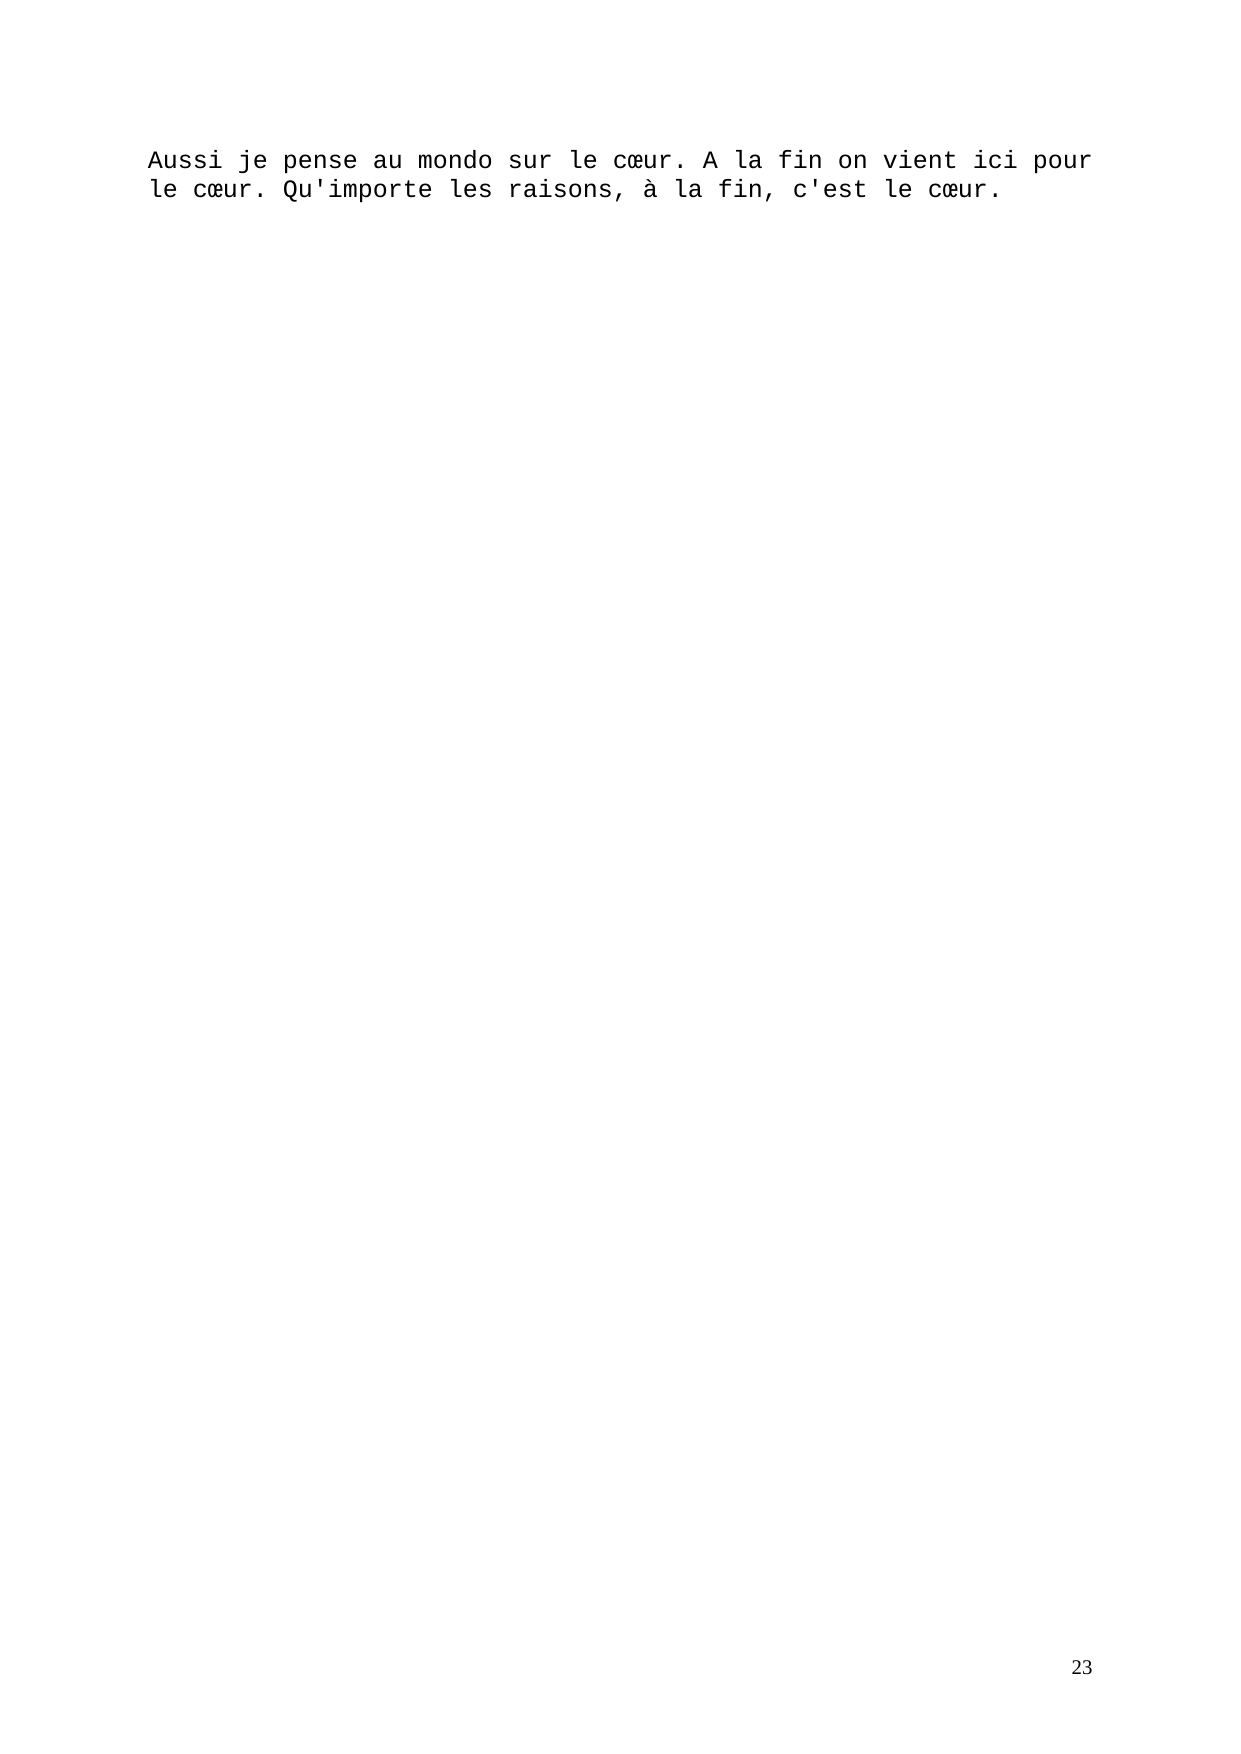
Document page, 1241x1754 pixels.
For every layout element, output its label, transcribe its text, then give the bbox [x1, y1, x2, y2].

text Aussi je pense au mondo sur le cœur. A la fin on vient ici pour le cœur. Qu'importe les raisons, à la fin, c'est le cœur. [148, 148, 1093, 205]
